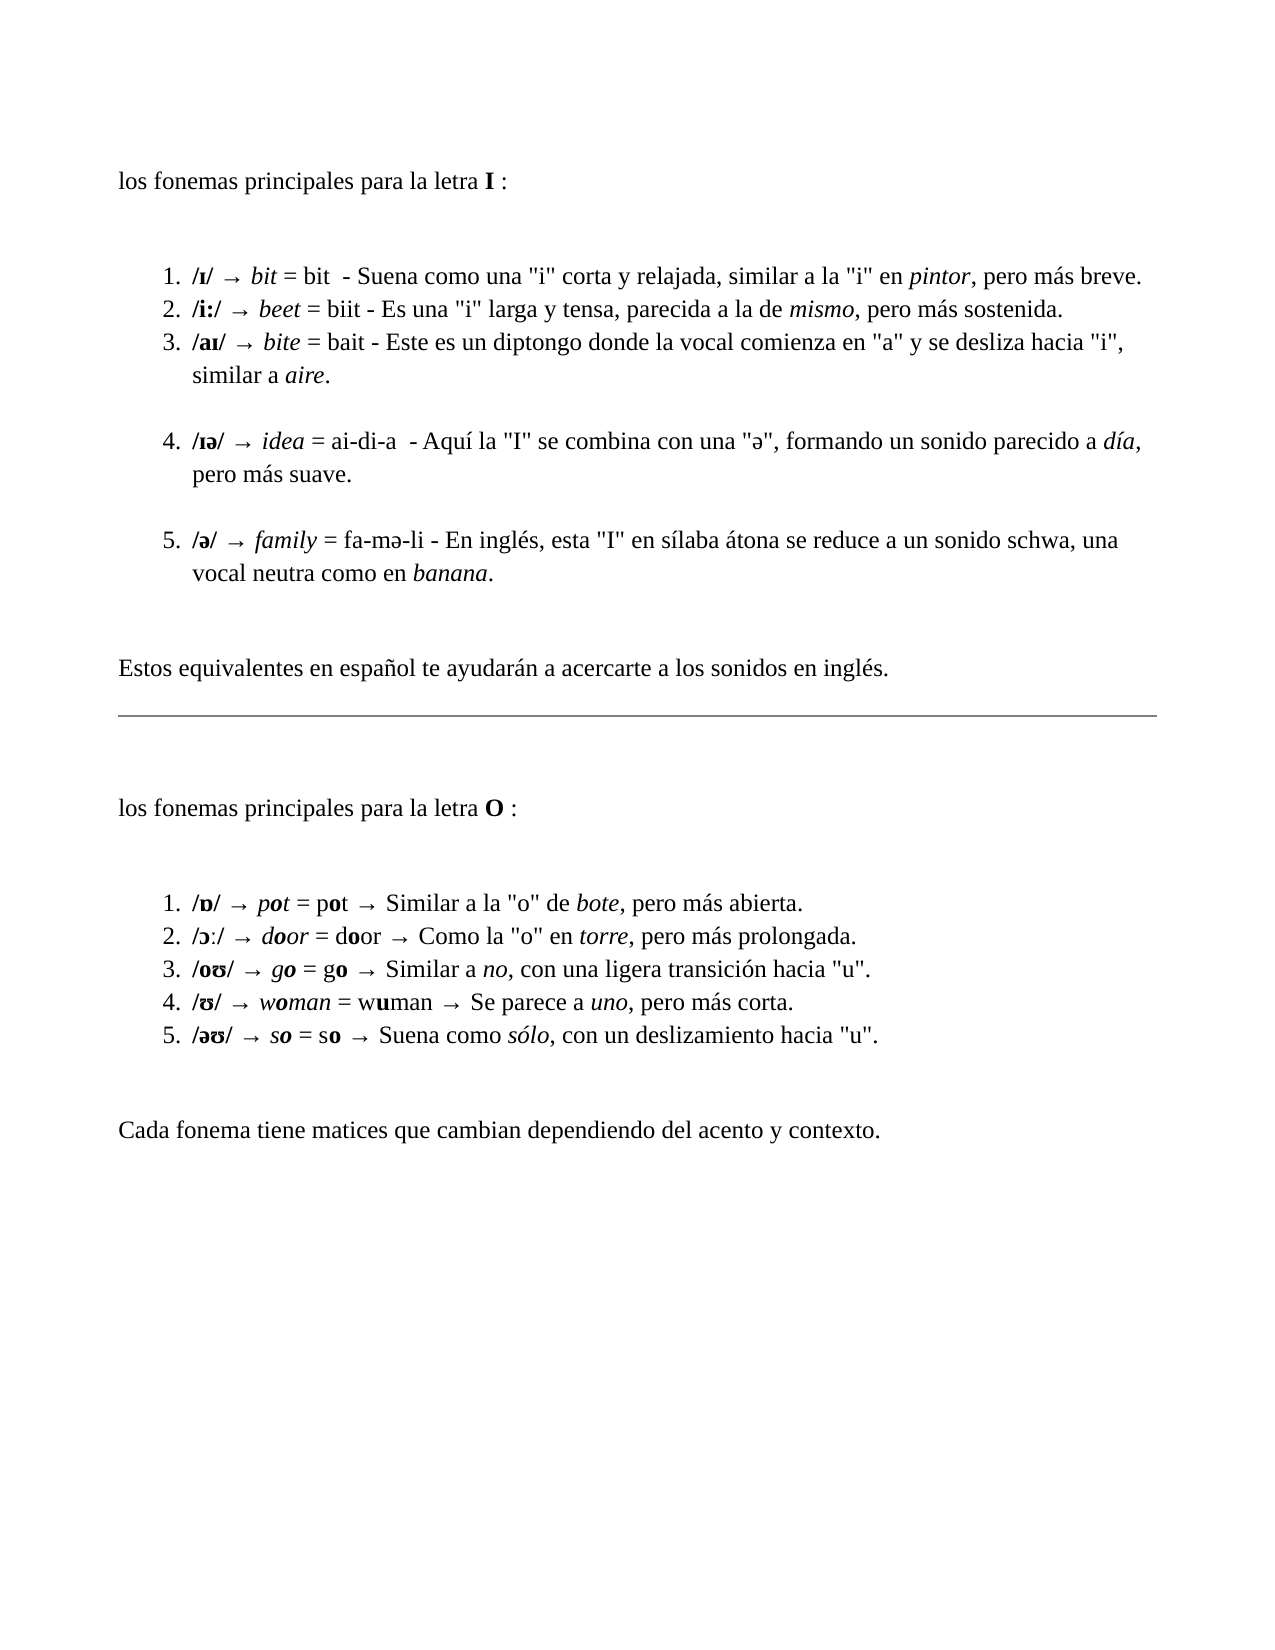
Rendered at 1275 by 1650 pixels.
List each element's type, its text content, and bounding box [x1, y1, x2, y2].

list /ʊ/ → woman = wuman → Se parece a uno, pero más corta. [162, 987, 1157, 1016]
list /ɔː/ → door = door → Como la "o" en torre, pero más prolongada. [162, 921, 1157, 950]
list /ɪ/ → bit = bit - Suena como una "i" corta y relajada, similar a la "i" en pintor, pero más breve. [162, 261, 1157, 290]
text los fonemas principales para la letra I : [118, 166, 1157, 194]
list /ə/ → family = fa-mə-li - En inglés, esta "I" en sílaba átona se reduce a un sonido schwa, una vocal neutra como en banana. [162, 525, 1157, 587]
text los fonemas principales para la letra O : [118, 793, 1157, 822]
text Estos equivalentes en español te ayudarán a acercarte a los sonidos en inglés. [118, 653, 1157, 682]
list /oʊ/ → go = go → Similar a no, con una ligera transición hacia "u". [162, 954, 1157, 983]
list /əʊ/ → so = so → Suena como sólo, con un deslizamiento hacia "u". [162, 1020, 1157, 1049]
list /aɪ/ → bite = bait - Este es un diptongo donde la vocal comienza en "a" y se desliza hacia "i", similar a aire. [162, 327, 1157, 389]
list /i:/ → beet = biit - Es una "i" larga y tensa, parecida a la de mismo, pero más sostenida. [162, 294, 1157, 323]
text Cada fonema tiene matices que cambian dependiendo del acento y contexto. [118, 1115, 1157, 1144]
list /ɒ/ → pot = pot → Similar a la "o" de bote, pero más abierta. [162, 888, 1157, 917]
list /ɪə/ → idea = ai-di-a - Aquí la "I" se combina con una "ə", formando un sonido parecido a día, pero más suave. [162, 426, 1157, 488]
